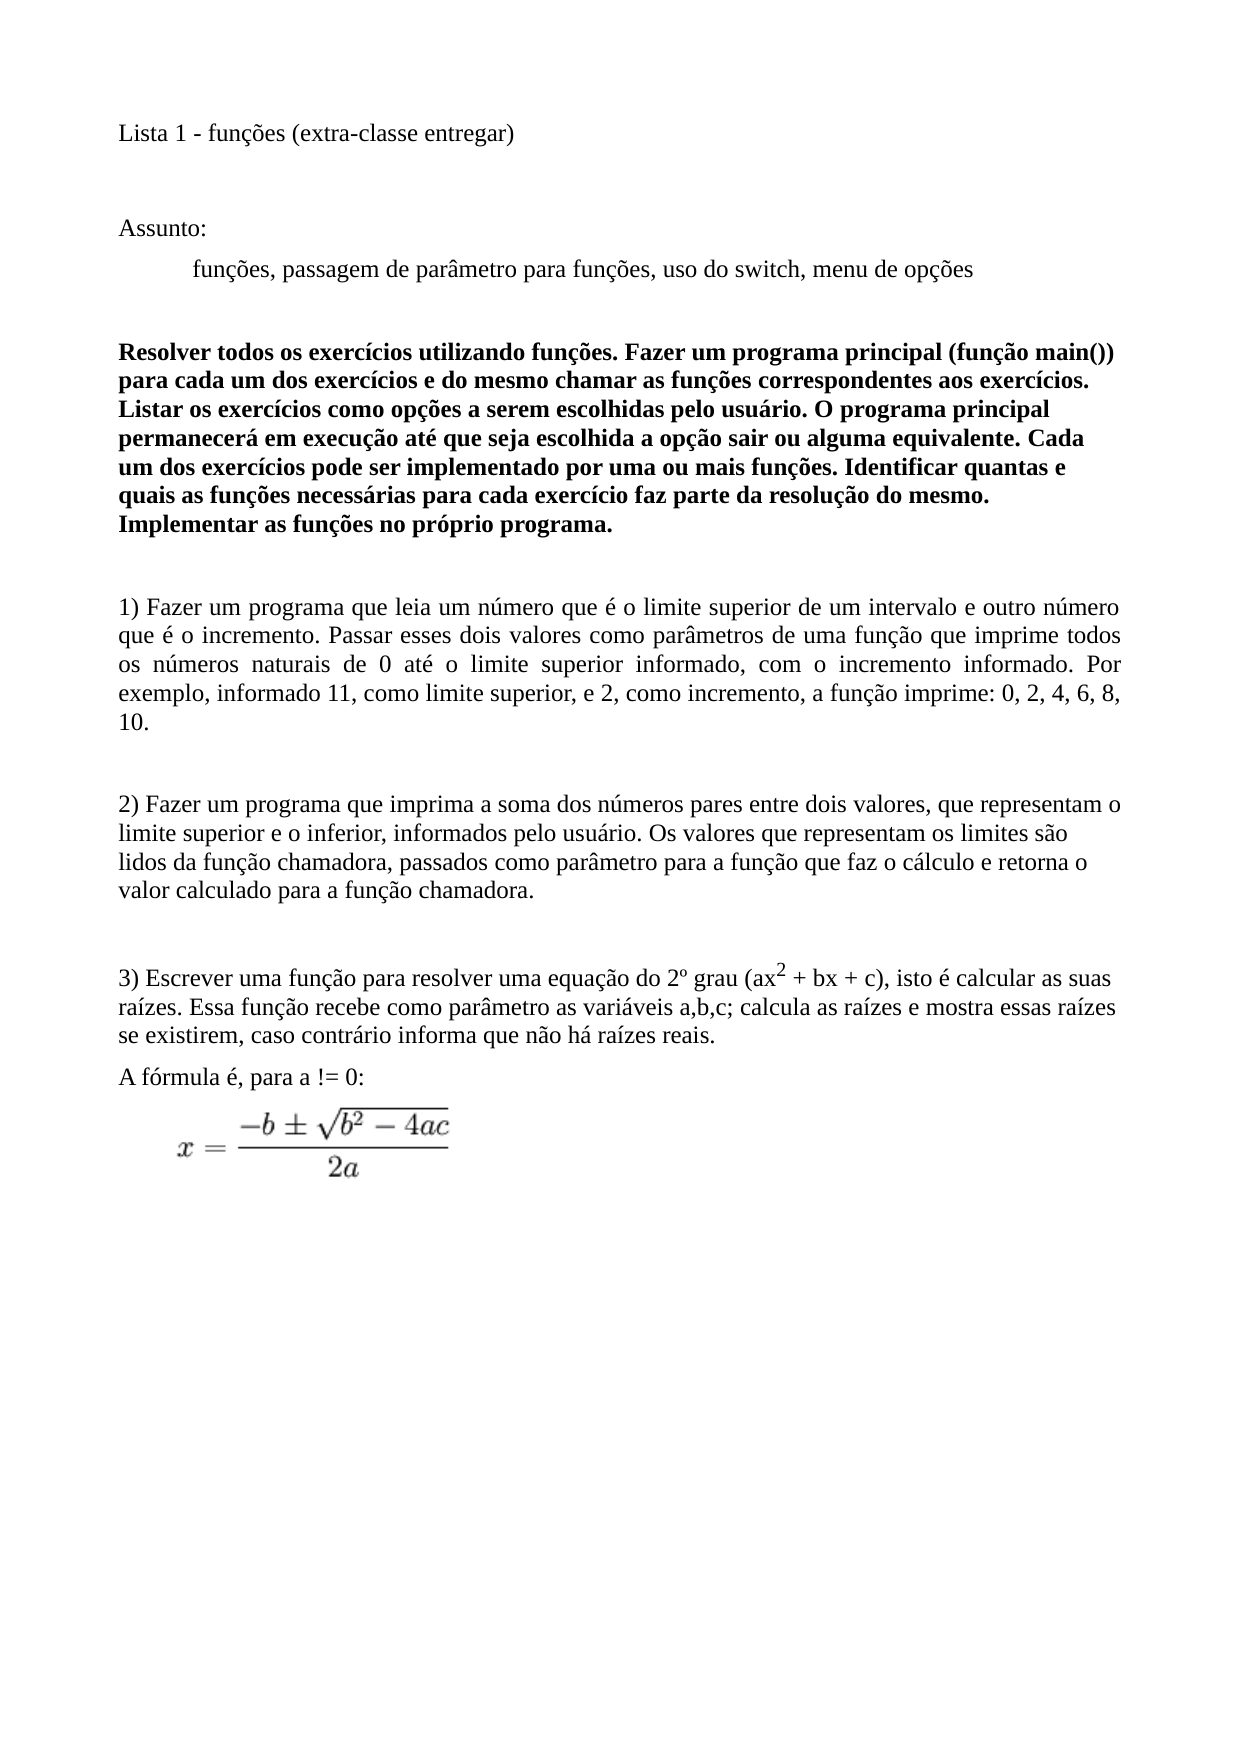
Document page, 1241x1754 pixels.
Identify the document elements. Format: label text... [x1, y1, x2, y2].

text Assunto: [118, 213, 1122, 242]
picture [160, 1105, 461, 1191]
text 1) Fazer um programa que leia um número que é o limite superior de um intervalo e outro número que é o incremento. Passar esses dois valores como parâmetros de uma função que imprime todos os números naturais de 0 até o limite superior informado, com o incremento informado. Por exemplo, informado 11, como limite superior, e 2, como incremento, a função imprime: 0, 2, 4, 6, 8, 10. [118, 592, 1122, 736]
text A fórmula é, para a != 0: [118, 1062, 1122, 1090]
text Resolver todos os exercícios utilizando funções. Fazer um programa principal (função main()) para cada um dos exercícios e do mesmo chamar as funções correspondentes aos exercícios. Listar os exercícios como opções a serem escolhidas pelo usuário. O programa principal permanecerá em execução até que seja escolhida a opção sair ou alguma equivalente. Cada um dos exercícios pode ser implementado por uma ou mais funções. Identificar quantas e quais as funções necessárias para cada exercício faz parte da resolução do mesmo. Implementar as funções no próprio programa. [118, 337, 1122, 538]
text 2) Fazer um programa que imprima a soma dos números pares entre dois valores, que representam o limite superior e o inferior, informados pelo usuário. Os valores que representam os limites são lidos da função chamadora, passados como parâmetro para a função que faz o cálculo e retorna o valor calculado para a função chamadora. [118, 789, 1122, 904]
text funções, passagem de parâmetro para funções, uso do switch, menu de opções [118, 254, 1122, 283]
text Lista 1 - funções (extra-classe entregar) [118, 118, 1122, 147]
text 3) Escrever uma função para resolver uma equação do 2º grau (ax2 + bx + c), isto é calcular as suas raízes. Essa função recebe como parâmetro as variáveis a,b,c; calcula as raízes e mostra essas raízes se existirem, caso contrário informa que não há raízes reais. [118, 958, 1122, 1049]
